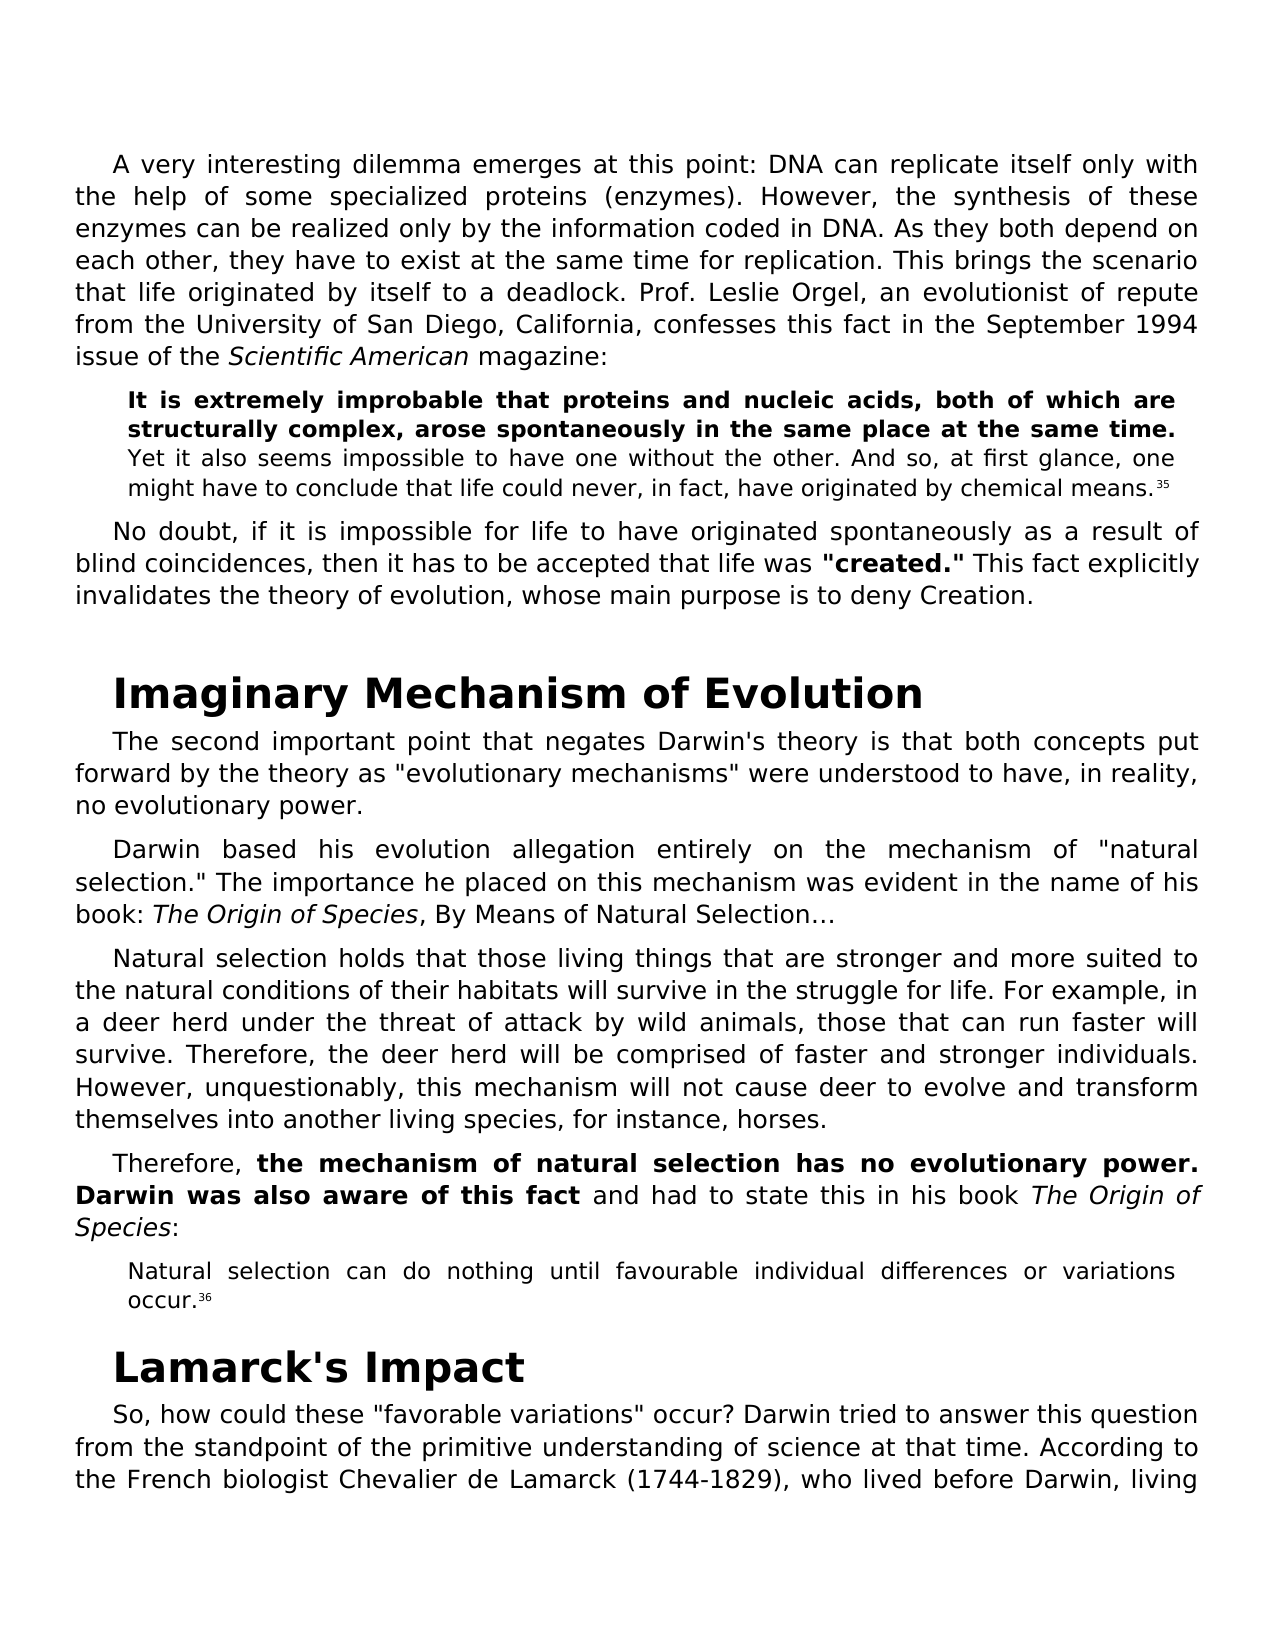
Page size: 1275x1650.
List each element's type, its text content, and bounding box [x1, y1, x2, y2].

subtitle Lamarck's Impact [112, 1344, 1200, 1392]
text Therefore, the mechanism of natural selection has no evolutionary power. Darwin was also aware of this fact and had to state this in his book The Origin of Species: [75, 1149, 1200, 1243]
text The second important point that negates Darwin's theory is that both concepts put forward by the theory as "evolutionary mechanisms" were understood to have, in reality, no evolutionary power. [75, 727, 1200, 820]
text Natural selection holds that those living things that are stronger and more suited to the natural conditions of their habitats will survive in the struggle for life. For example, in a deer herd under the threat of attack by wild animals, those that can run faster will survive. Therefore, the deer herd will be comprised of faster and stronger individuals. However, unquestionably, this mechanism will not cause deer to evolve and transform themselves into another living species, for instance, horses. [75, 944, 1200, 1134]
text So, how could these "favorable variations" occur? Darwin tried to answer this question from the standpoint of the primitive understanding of science at that time. According to the French biologist Chevalier de Lamarck (1744-1829), who lived before Darwin, living [75, 1401, 1200, 1494]
text No doubt, if it is impossible for life to have originated spontaneously as a result of blind coincidences, then it has to be accepted that life was "created." This fact explicitly invalidates the theory of evolution, whose main purpose is to deny Creation. [75, 517, 1200, 610]
text A very interesting dilemma emerges at this point: DNA can replicate itself only with the help of some specialized proteins (enzymes). However, the synthesis of these enzymes can be realized only by the information coded in DNA. As they both depend on each other, they have to exist at the same time for replication. This brings the scenario that life originated by itself to a deadlock. Prof. Leslie Orgel, an evolutionist of repute from the University of San Diego, California, confesses this fact in the September 1994 issue of the Scientific American magazine: [75, 150, 1200, 372]
text Natural selection can do nothing until favourable individual differences or variations occur.36 [127, 1258, 1177, 1314]
text It is extremely improbable that proteins and nucleic acids, both of which are structurally complex, arose spontaneously in the same place at the same time. Yet it also seems impossible to have one without the other. And so, at first glance, one might have to conclude that life could never, in fact, have originated by chemical means.35 [127, 387, 1177, 502]
subtitle Imaginary Mechanism of Evolution [112, 670, 1200, 718]
text Darwin based his evolution allegation entirely on the mechanism of "natural selection." The importance he placed on this mechanism was evident in the name of his book: The Origin of Species, By Means of Natural Selection… [75, 836, 1200, 929]
